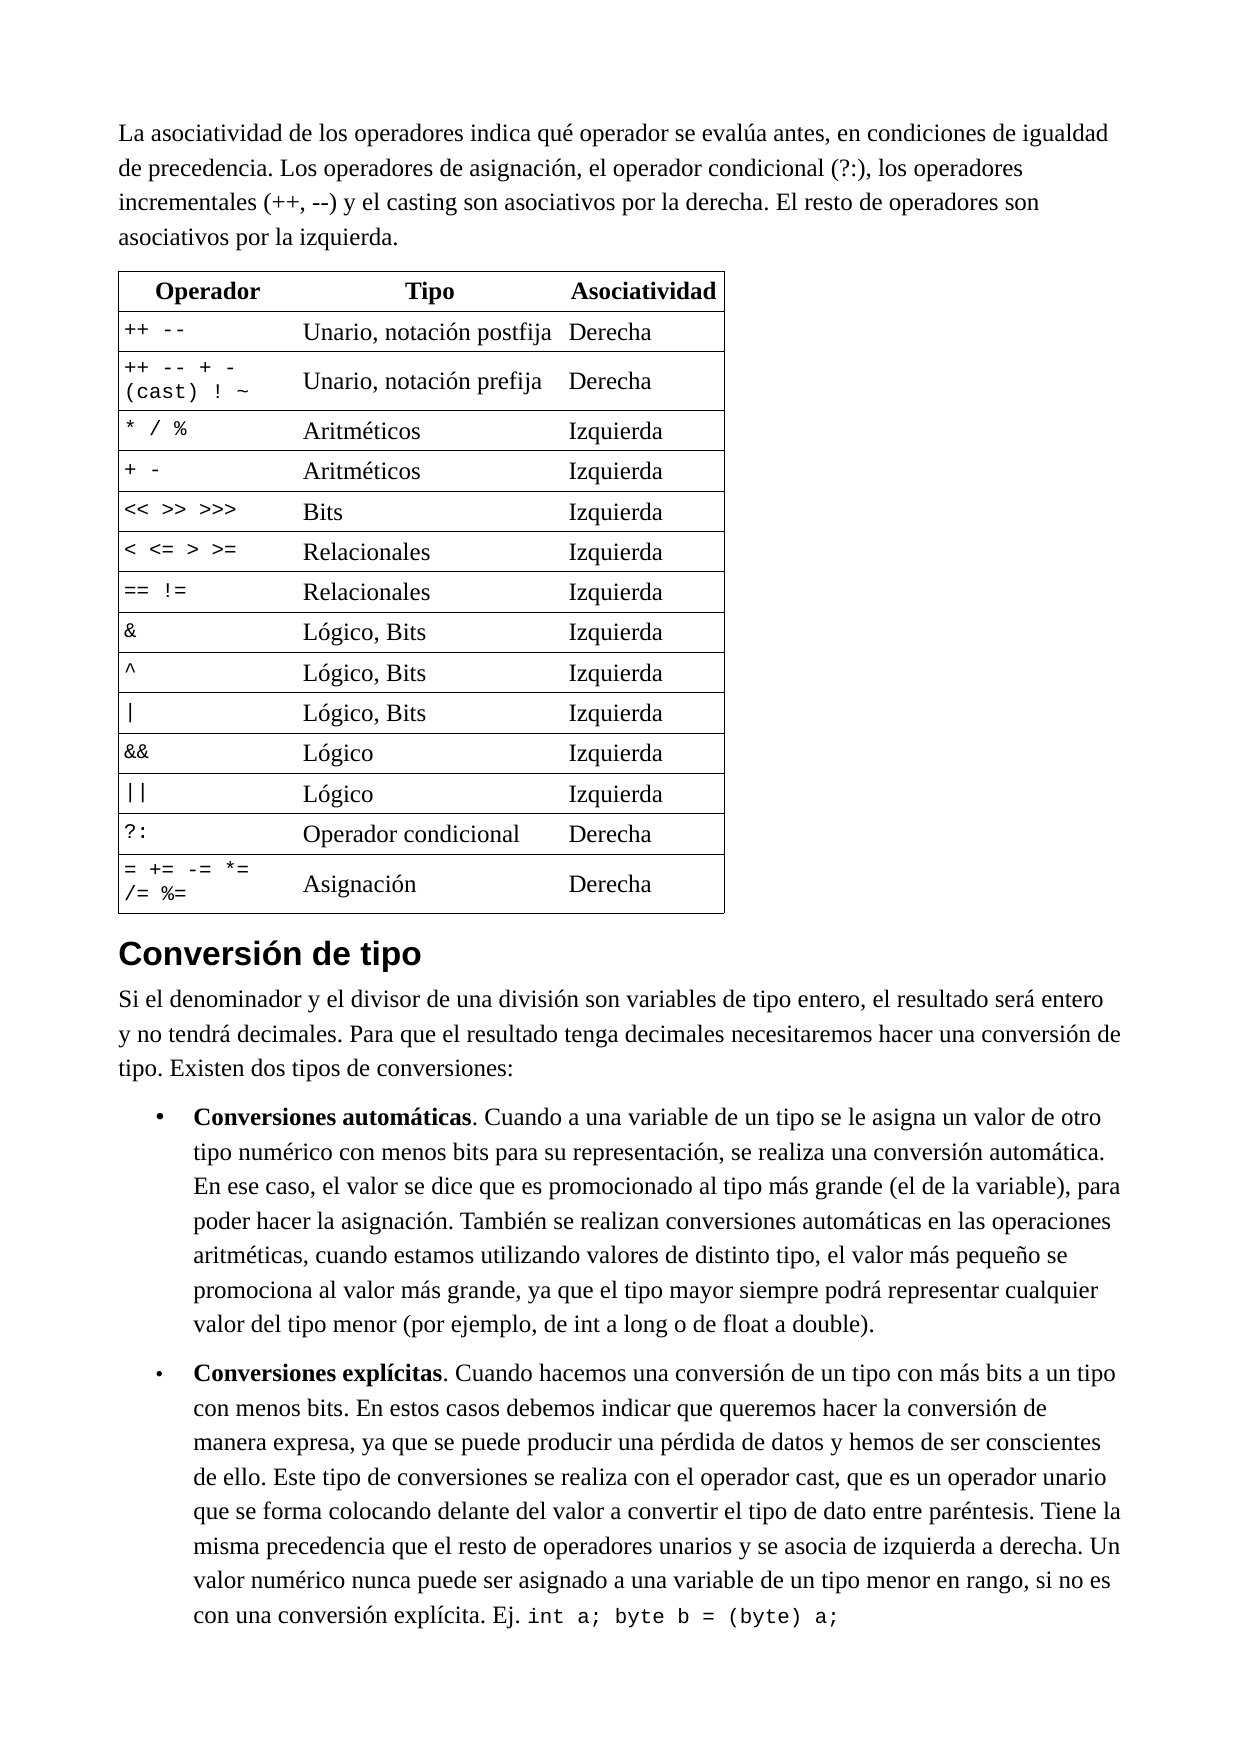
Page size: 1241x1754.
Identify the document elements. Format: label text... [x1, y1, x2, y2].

table_cell Lógico, Bits [297, 693, 563, 733]
table_cell Izquierda [563, 411, 724, 450]
table_cell | [119, 693, 297, 733]
table_header Tipo [297, 272, 563, 311]
table_cell Izquierda [563, 613, 724, 652]
table_cell Derecha [563, 814, 724, 853]
table_cell Unario, notación prefija [297, 352, 563, 410]
table_cell ++ -- + - (cast) ! ~ [119, 352, 297, 410]
table_cell Lógico, Bits [297, 613, 563, 652]
table_cell = += -= *= /= %= [119, 855, 297, 912]
table_cell Bits [297, 492, 563, 531]
table_cell == != [119, 572, 297, 612]
table_cell || [119, 774, 297, 813]
table_cell Izquierda [563, 734, 724, 773]
table_cell Aritméticos [297, 411, 563, 450]
table_cell + - [119, 451, 297, 491]
table_cell Lógico [297, 734, 563, 773]
table_cell ++ -- [119, 312, 297, 351]
table_cell Izquierda [563, 532, 724, 571]
table_cell && [119, 734, 297, 773]
table_cell Aritméticos [297, 451, 563, 491]
list Conversiones explícitas. Cuando hacemos una conversión de un tipo con más bits a un tipo con menos bits. En estos casos debemos indicar que queremos hacer la conversión de manera expresa, ya que se puede producir una pérdida de datos y hemos de ser conscientes de ello. Este tipo de conversiones se realiza con el operador cast, que es un operador unario que se forma colocando delante del valor a convertir el tipo de dato entre paréntesis. Tiene la misma precedencia que el resto de operadores unarios y se asocia de izquierda a derecha. Un valor numérico nunca puede ser asignado a una variable de un tipo menor en rango, si no es con una conversión explícita. Ej. int a; byte b = (byte) a; [156, 1358, 1122, 1629]
table_cell Relacionales [297, 532, 563, 571]
table_cell ?: [119, 814, 297, 853]
table_cell Lógico, Bits [297, 653, 563, 692]
list Conversiones automáticas. Cuando a una variable de un tipo se le asigna un valor de otro tipo numérico con menos bits para su representación, se realiza una conversión automática. En ese caso, el valor se dice que es promocionado al tipo más grande (el de la variable), para poder hacer la asignación. También se realizan conversiones automáticas en las operaciones aritméticas, cuando estamos utilizando valores de distinto tipo, el valor más pequeño se promociona al valor más grande, ya que el tipo mayor siempre podrá representar cualquier valor del tipo menor (por ejemplo, de int a long o de float a double). [156, 1102, 1122, 1338]
table_cell ^ [119, 653, 297, 692]
text La asociatividad de los operadores indica qué operador se evalúa antes, en condiciones de igualdad de precedencia. Los operadores de asignación, el operador condicional (?:), los operadores incrementales (++, --) y el casting son asociativos por la derecha. El resto de operadores son asociativos por la izquierda. [118, 118, 1122, 250]
table_cell Izquierda [563, 492, 724, 531]
table_cell << >> >>> [119, 492, 297, 531]
text Si el denominador y el divisor de una división son variables de tipo entero, el resultado será entero y no tendrá decimales. Para que el resultado tenga decimales necesitaremos hacer una conversión de tipo. Existen dos tipos de conversiones: [118, 984, 1122, 1082]
table_cell Asignación [297, 855, 563, 912]
table_cell Izquierda [563, 653, 724, 692]
table_cell Derecha [563, 855, 724, 912]
table_header Asociatividad [563, 272, 724, 311]
table_cell Relacionales [297, 572, 563, 612]
table_header Operador [119, 272, 297, 311]
table_cell & [119, 613, 297, 652]
table_cell Izquierda [563, 693, 724, 733]
table_cell Operador condicional [297, 814, 563, 853]
table_cell Derecha [563, 352, 724, 410]
table_cell < <= > >= [119, 532, 297, 571]
table_cell Izquierda [563, 451, 724, 491]
table_cell * / % [119, 411, 297, 450]
table_cell Lógico [297, 774, 563, 813]
subtitle Conversión de tipo [118, 933, 1122, 972]
table_cell Izquierda [563, 572, 724, 612]
table_cell Unario, notación postfija [297, 312, 563, 351]
table_cell Izquierda [563, 774, 724, 813]
table_cell Derecha [563, 312, 724, 351]
